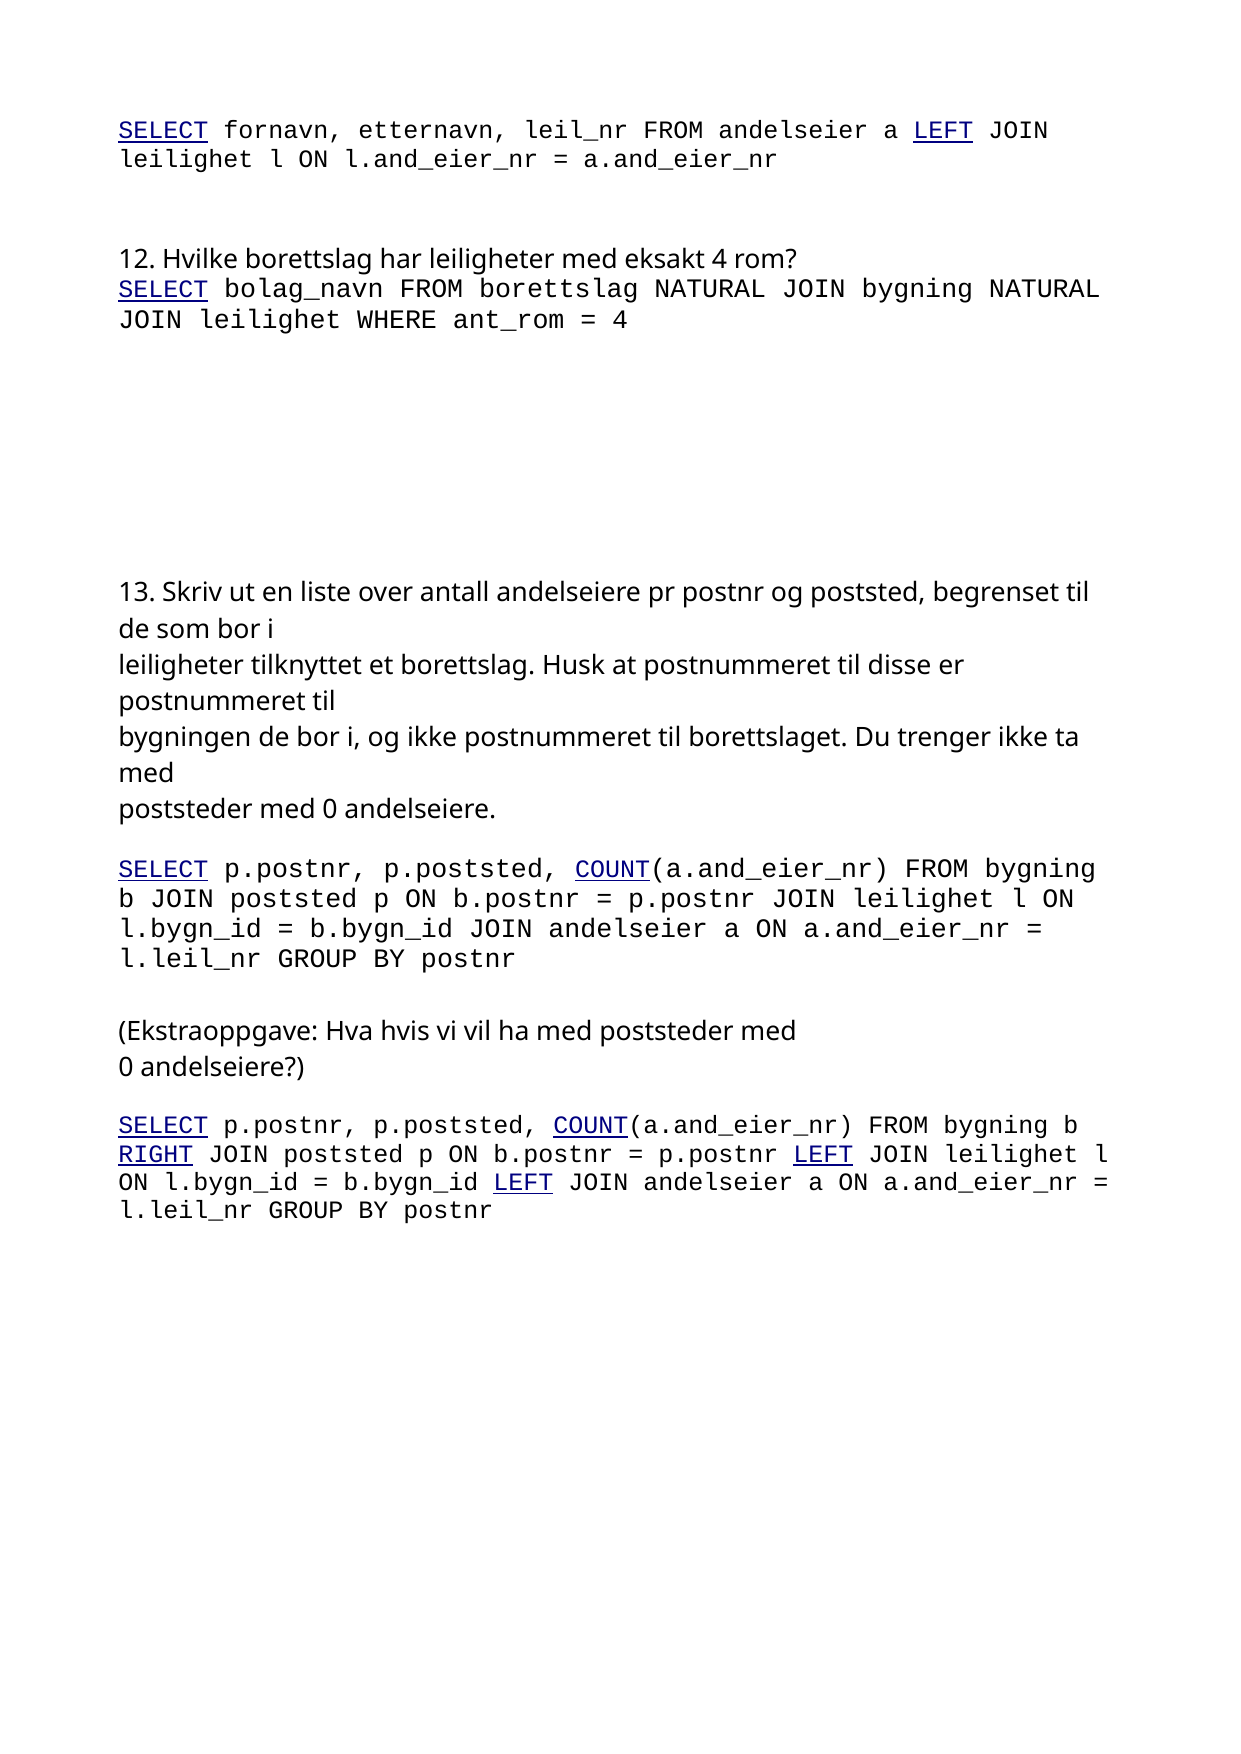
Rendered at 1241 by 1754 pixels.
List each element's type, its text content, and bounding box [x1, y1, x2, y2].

text SELECT fornavn, etternavn, leil_nr FROM andelseier a LEFT JOIN leilighet l ON l.and_eier_nr = a.and_eier_nr [118, 118, 1122, 175]
text SELECT p.postnr, p.poststed, COUNT(a.and_eier_nr) FROM bygning b JOIN poststed p ON b.postnr = p.postnr JOIN leilighet l ON l.bygn_id = b.bygn_id JOIN andelseier a ON a.and_eier_nr = l.leil_nr GROUP BY postnr [118, 855, 1122, 976]
text 13. Skriv ut en liste over antall andelseiere pr postnr og poststed, begrenset til de som bor i leiligheter tilknyttet et borettslag. Husk at postnummeret til disse er postnummeret til bygningen de bor i, og ikke postnummeret til borettslaget. Du trenger ikke ta med poststeder med 0 andelseiere. [118, 573, 1122, 826]
text SELECT bolag_navn FROM borettslag NATURAL JOIN bygning NATURAL JOIN leilighet WHERE ant_rom = 4 [118, 276, 1122, 336]
text SELECT p.postnr, p.poststed, COUNT(a.and_eier_nr) FROM bygning b RIGHT JOIN poststed p ON b.postnr = p.postnr LEFT JOIN leilighet l ON l.bygn_id = b.bygn_id LEFT JOIN andelseier a ON a.and_eier_nr = l.leil_nr GROUP BY postnr [118, 1113, 1122, 1226]
text 12. Hvilke borettslag har leiligheter med eksakt 4 rom? [118, 240, 1122, 276]
text (Ekstraoppgave: Hva hvis vi vil ha med poststeder med 0 andelseiere?) [118, 1012, 1122, 1084]
